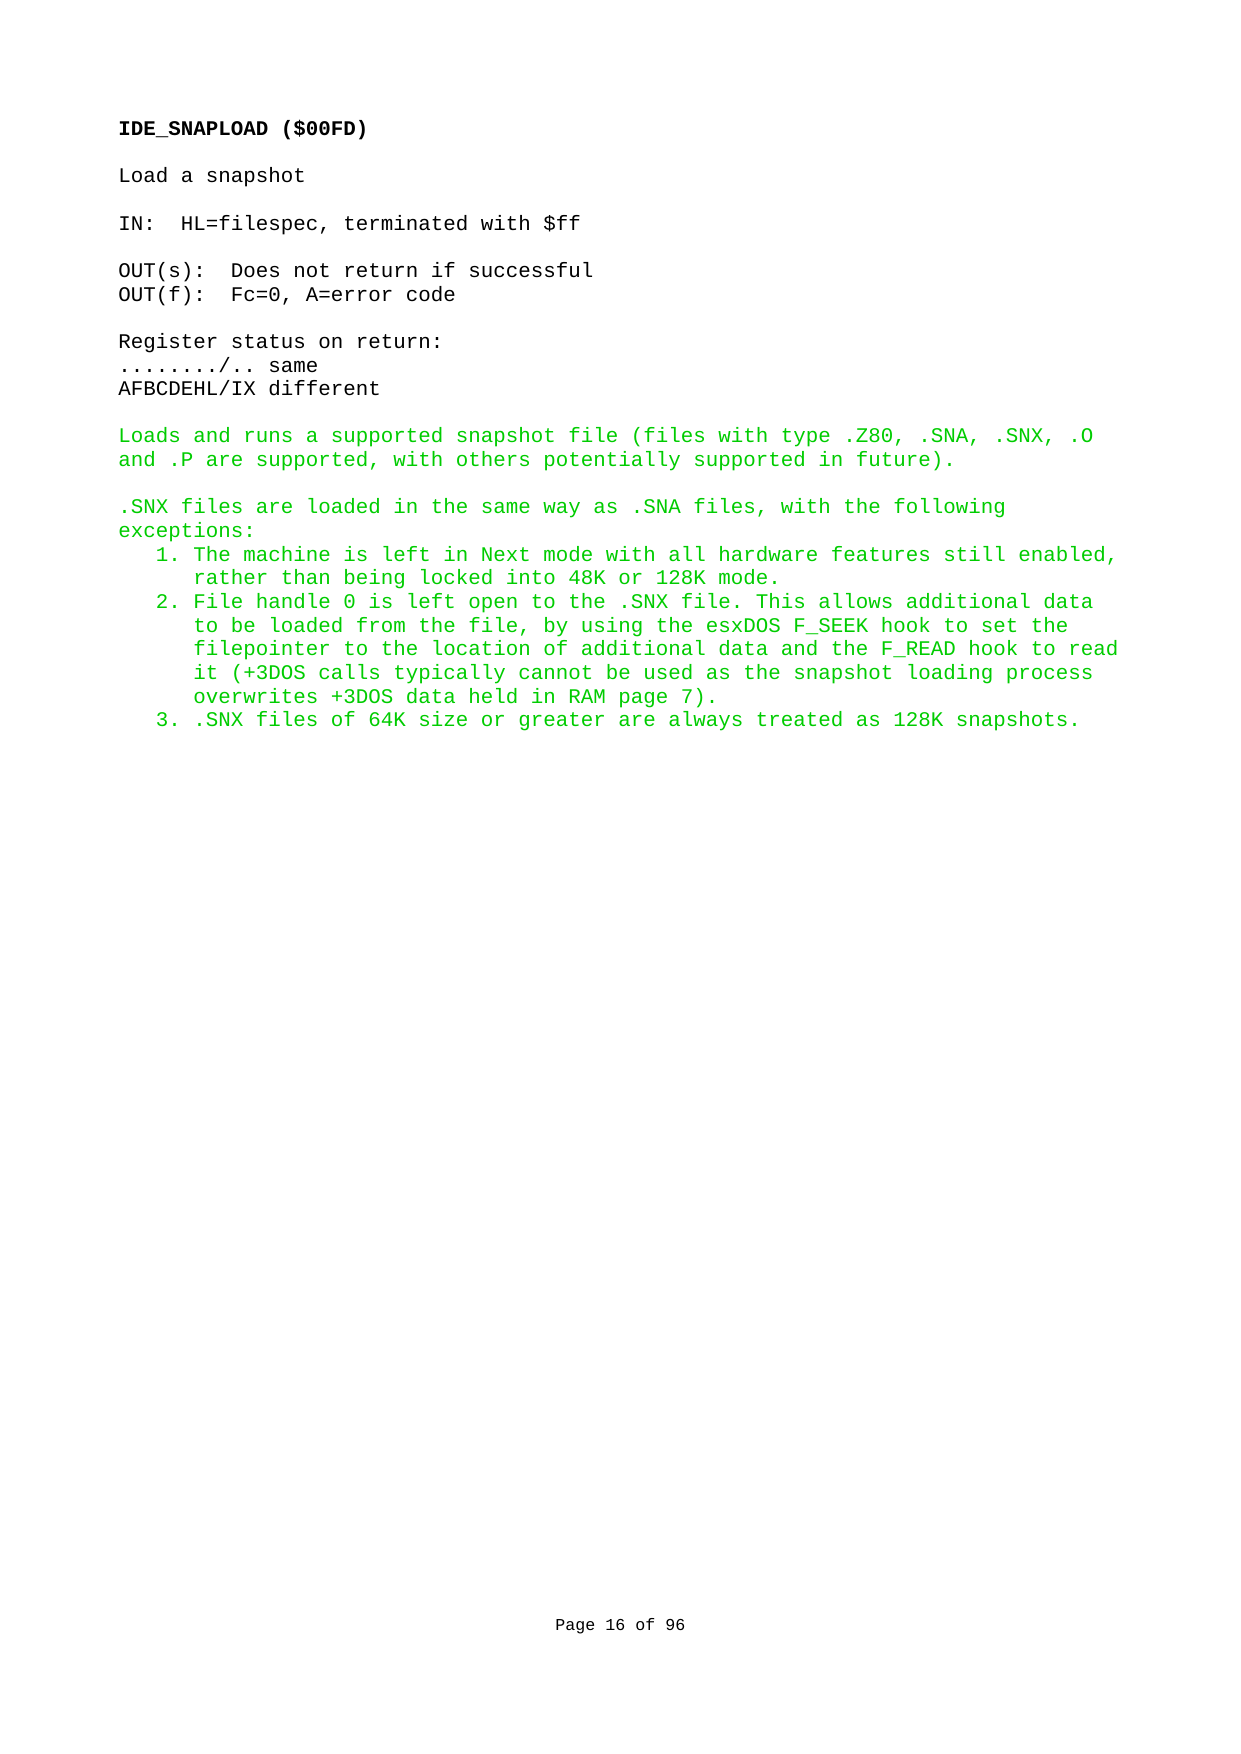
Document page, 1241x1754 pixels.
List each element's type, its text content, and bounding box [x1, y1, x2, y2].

list .SNX files of 64K size or greater are always treated as 128K snapshots. [156, 709, 1122, 733]
list The machine is left in Next mode with all hardware features still enabled, rather than being locked into 48K or 128K mode. [156, 544, 1122, 591]
text Loads and runs a supported snapshot file (files with type .Z80, .SNA, .SNX, .O and .P are supported, with others potentially supported in future). [118, 426, 1122, 473]
text AFBCDEHL/IX different [118, 378, 1122, 402]
text IDE_SNAPLOAD ($00FD) [118, 118, 1122, 142]
list File handle 0 is left open to the .SNX file. This allows additional data to be loaded from the file, by using the esxDOS F_SEEK hook to set the filepointer to the location of additional data and the F_READ hook to read it (+3DOS calls typically cannot be used as the snapshot loading process overwrites +3DOS data held in RAM page 7). [156, 591, 1122, 709]
text Register status on return: [118, 331, 1122, 354]
text ......../.. same [118, 354, 1122, 378]
text IN: HL=filespec, terminated with $ff [118, 213, 1122, 236]
text OUT(s): Does not return if successful [118, 260, 1122, 284]
text Load a snapshot [118, 165, 1122, 189]
text OUT(f): Fc=0, A=error code [118, 284, 1122, 307]
text .SNX files are loaded in the same way as .SNA files, with the following exceptions: [118, 496, 1122, 544]
